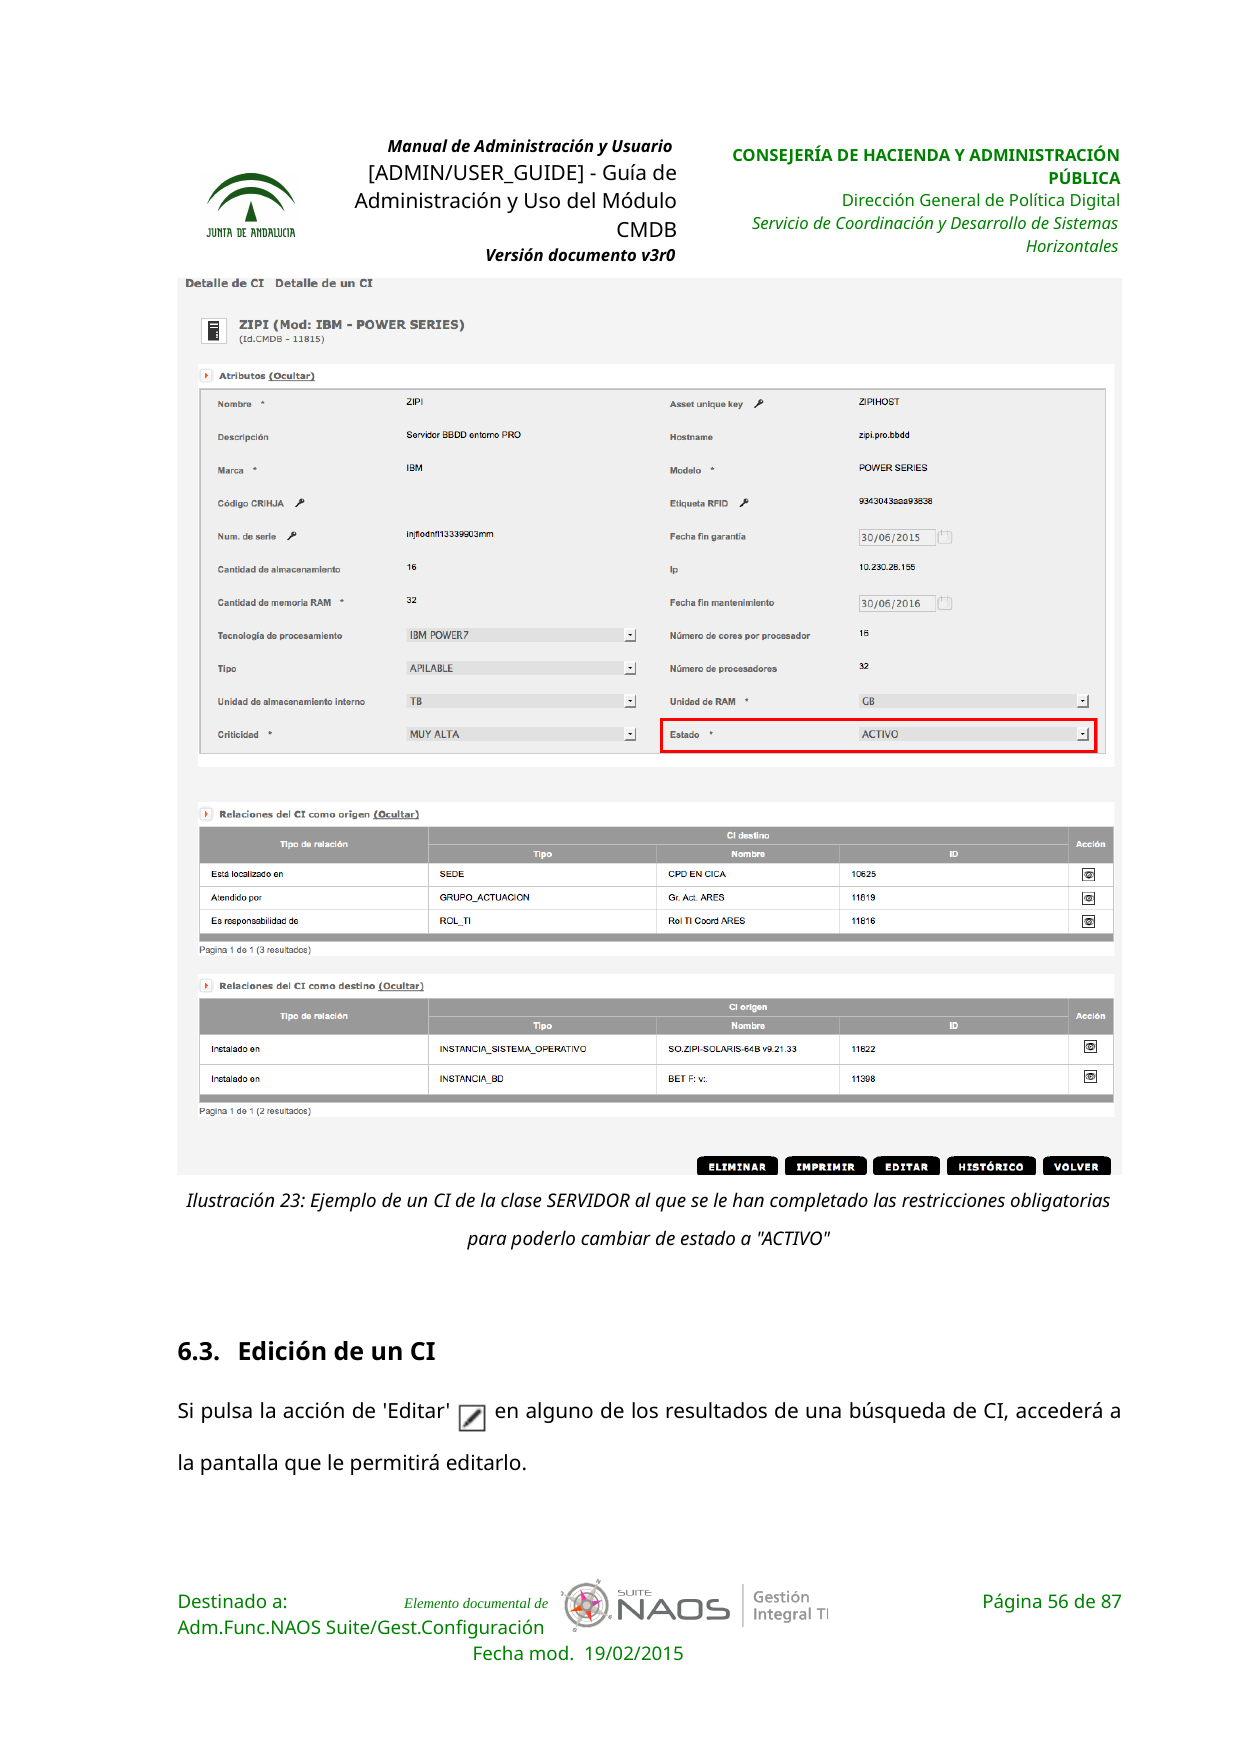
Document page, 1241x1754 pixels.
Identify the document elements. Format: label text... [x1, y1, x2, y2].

picture [560, 1579, 829, 1632]
picture [177, 278, 1123, 1175]
text Si pulsa la acción de 'Editar' en alguno de los resultados de una búsqueda de CI, accederá a la pantalla que le permitirá editarlo. [177, 1396, 1122, 1477]
picture [201, 173, 298, 241]
picture [456, 1402, 489, 1435]
text Ilustración 23: Ejemplo de un CI de la clase SERVIDOR al que se le han completado las restricciones obligatorias para poderlo cambiar de estado a "ACTIVO" [177, 1175, 1122, 1251]
subtitle Edición de un CI [177, 1333, 1122, 1367]
